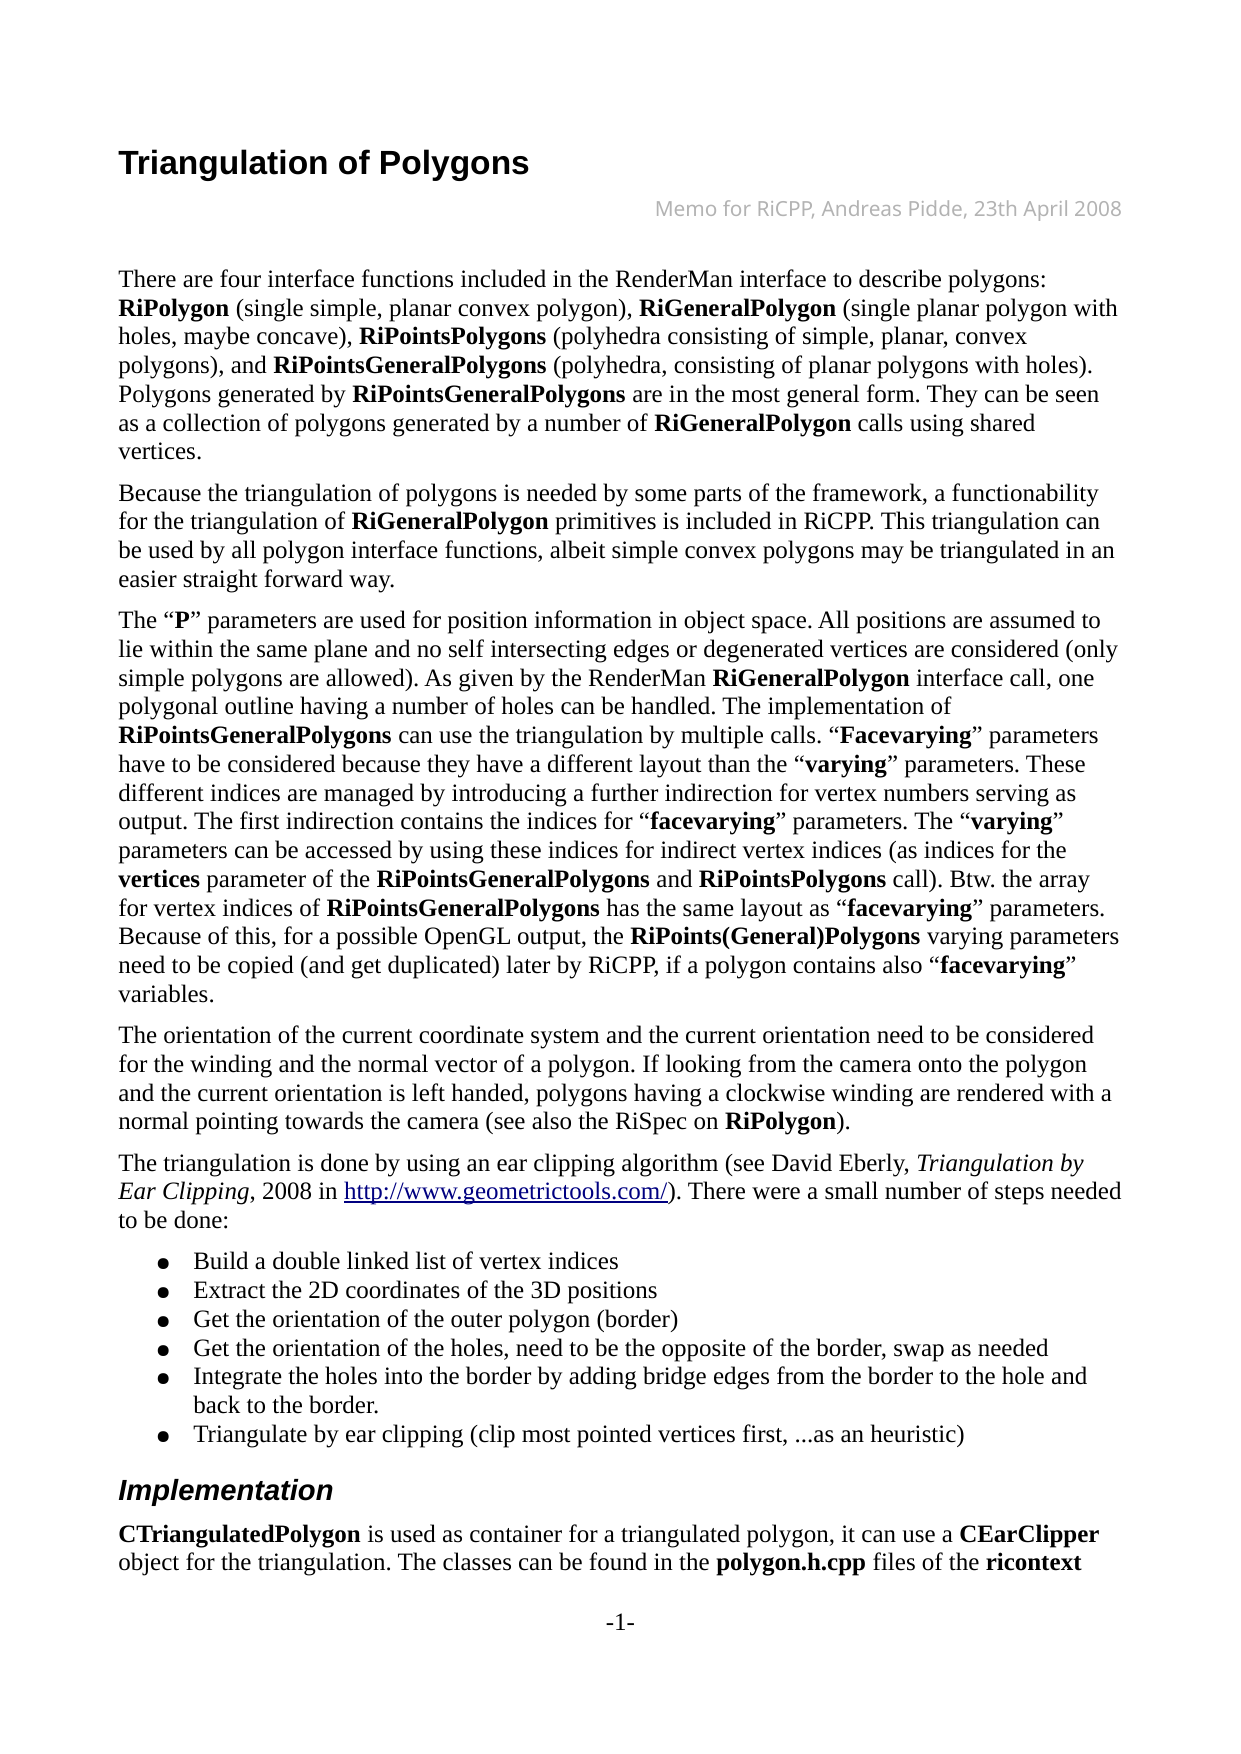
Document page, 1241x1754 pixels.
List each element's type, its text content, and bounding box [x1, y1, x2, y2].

subtitle Triangulation of Polygons [118, 143, 1122, 182]
text The orientation of the current coordinate system and the current orientation need to be considered for the winding and the normal vector of a polygon. If looking from the camera onto the polygon and the current orientation is left handed, polygons having a clockwise winding are rendered with a normal pointing towards the camera (see also the RiSpec on RiPolygon). [118, 1020, 1122, 1135]
list Build a double linked list of vertex indices [156, 1246, 1122, 1275]
list Triangulate by ear clipping (clip most pointed vertices first, ...as an heuristic) [156, 1419, 1122, 1448]
text CTriangulatedPolygon is used as container for a triangulated polygon, it can use a CEarClipper object for the triangulation. The classes can be found in the polygon.h.cpp files of the ricontext [118, 1519, 1122, 1576]
list Get the orientation of the outer polygon (border) [156, 1304, 1122, 1333]
text There are four interface functions included in the RenderMan interface to describe polygons: RiPolygon (single simple, planar convex polygon), RiGeneralPolygon (single planar polygon with holes, maybe concave), RiPointsPolygons (polyhedra consisting of simple, planar, convex polygons), and RiPointsGeneralPolygons (polyhedra, consisting of planar polygons with holes). Polygons generated by RiPointsGeneralPolygons are in the most general form. They can be seen as a collection of polygons generated by a number of RiGeneralPolygon calls using shared vertices. [118, 264, 1122, 465]
list Get the orientation of the holes, need to be the opposite of the border, swap as needed [156, 1333, 1122, 1361]
list Extract the 2D coordinates of the 3D positions [156, 1275, 1122, 1304]
text Memo for RiCPP, Andreas Pidde, 23th April 2008 [118, 194, 1122, 223]
text Because the triangulation of polygons is needed by some parts of the framework, a functionability for the triangulation of RiGeneralPolygon primitives is included in RiCPP. This triangulation can be used by all polygon interface functions, albeit simple convex polygons may be triangulated in an easier straight forward way. [118, 478, 1122, 593]
subtitle Implementation [118, 1473, 1122, 1506]
text The “P” parameters are used for position information in object space. All positions are assumed to lie within the same plane and no self intersecting edges or degenerated vertices are considered (only simple polygons are allowed). As given by the RenderMan RiGeneralPolygon interface call, one polygonal outline having a number of holes can be handled. The implementation of RiPointsGeneralPolygons can use the triangulation by multiple calls. “Facevarying” parameters have to be considered because they have a different layout than the “varying” parameters. These different indices are managed by introducing a further indirection for vertex numbers serving as output. The first indirection contains the indices for “facevarying” parameters. The “varying” parameters can be accessed by using these indices for indirect vertex indices (as indices for the vertices parameter of the RiPointsGeneralPolygons and RiPointsPolygons call). Btw. the array for vertex indices of RiPointsGeneralPolygons has the same layout as “facevarying” parameters. Because of this, for a possible OpenGL output, the RiPoints(General)Polygons varying parameters need to be copied (and get duplicated) later by RiCPP, if a polygon contains also “facevarying” variables. [118, 605, 1122, 1008]
list Integrate the holes into the border by adding bridge edges from the border to the hole and back to the border. [156, 1361, 1122, 1419]
text The triangulation is done by using an ear clipping algorithm (see David Eberly, Triangulation by Ear Clipping, 2008 in http://www.geometrictools.com/). There were a small number of steps needed to be done: [118, 1148, 1122, 1234]
